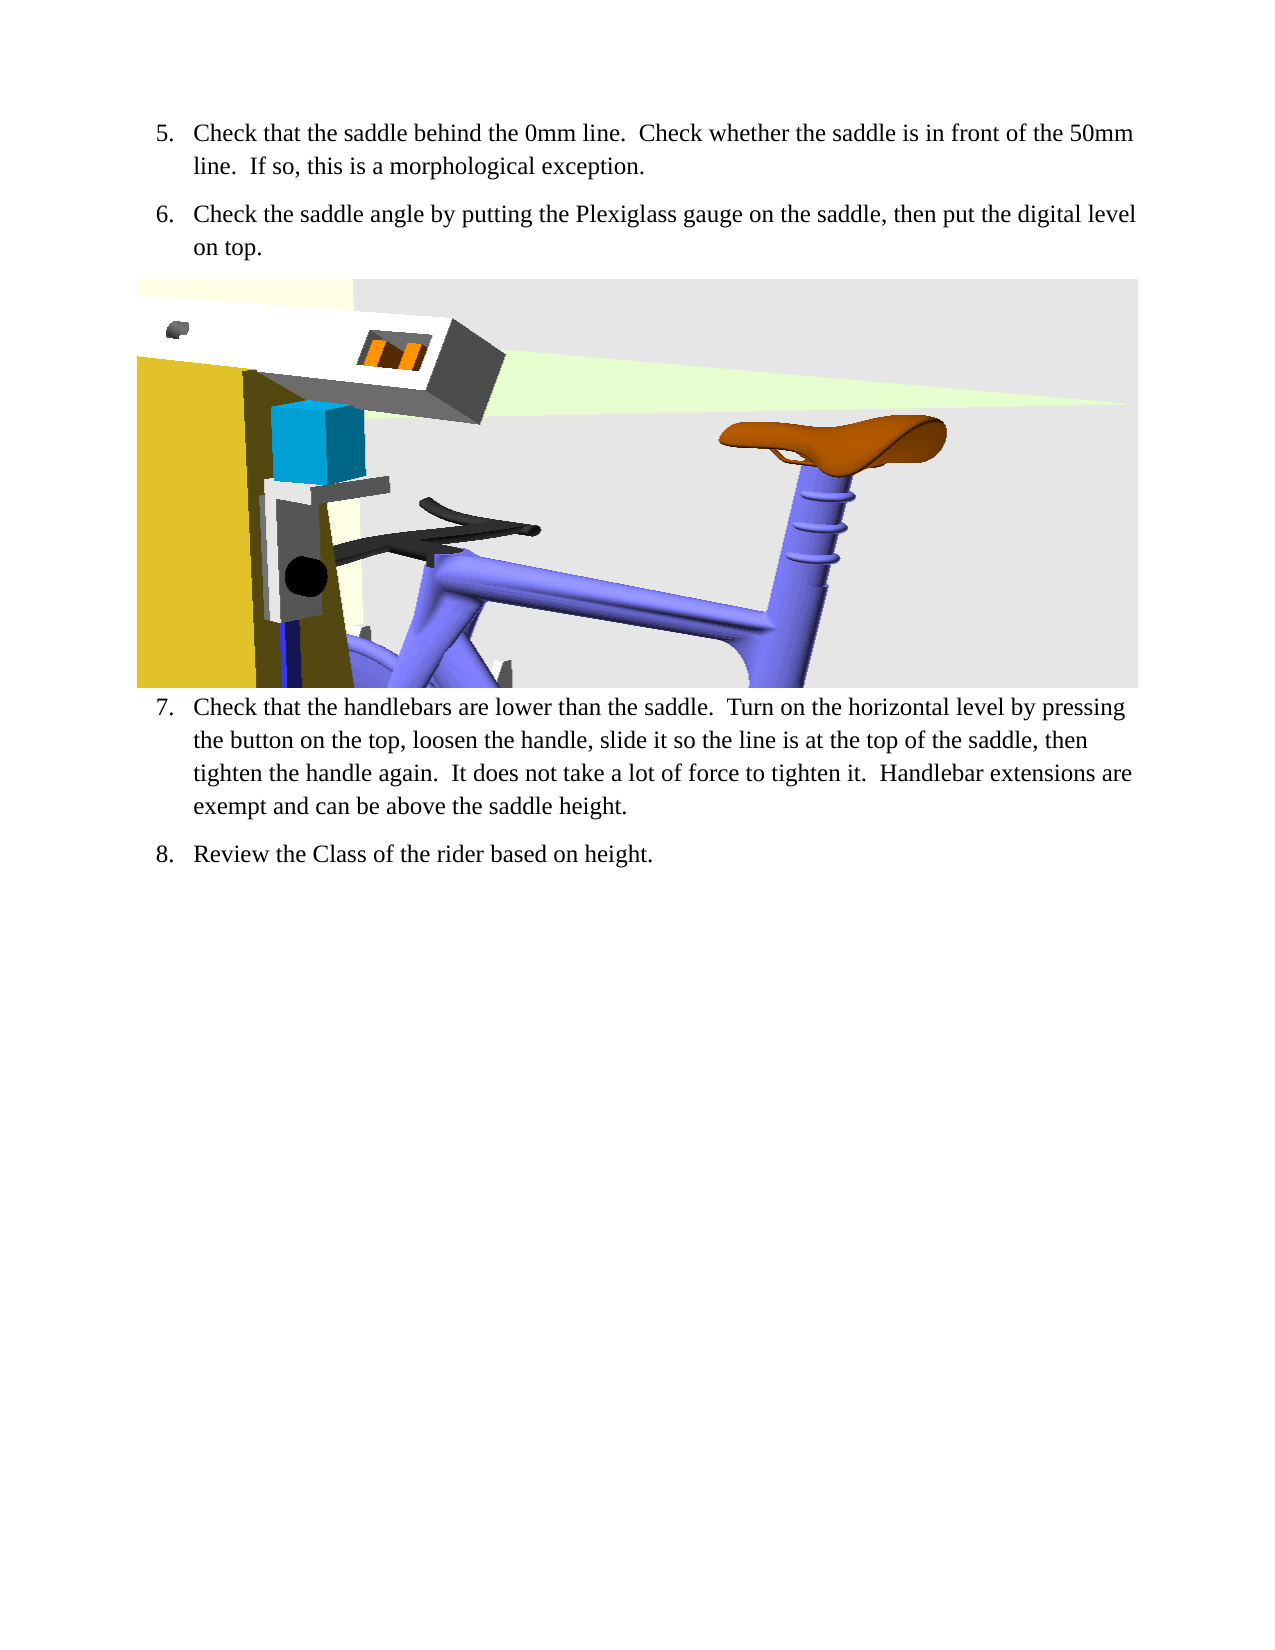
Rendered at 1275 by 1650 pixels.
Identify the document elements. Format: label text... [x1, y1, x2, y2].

picture [136, 279, 1139, 688]
list Review the Class of the rider based on height. [156, 839, 1157, 868]
list Check that the handlebars are lower than the saddle. Turn on the horizontal level by pressing the button on the top, loosen the handle, slide it so the line is at the top of the saddle, then tighten the handle again. It does not take a lot of force to tighten it. Handlebar extensions are exempt and can be above the saddle height. [156, 279, 1157, 820]
list Check the saddle angle by putting the Plexiglass gauge on the saddle, then put the digital level on top. [156, 199, 1157, 261]
list Check that the saddle behind the 0mm line. Check whether the saddle is in front of the 50mm line. If so, this is a morphological exception. [156, 118, 1157, 180]
